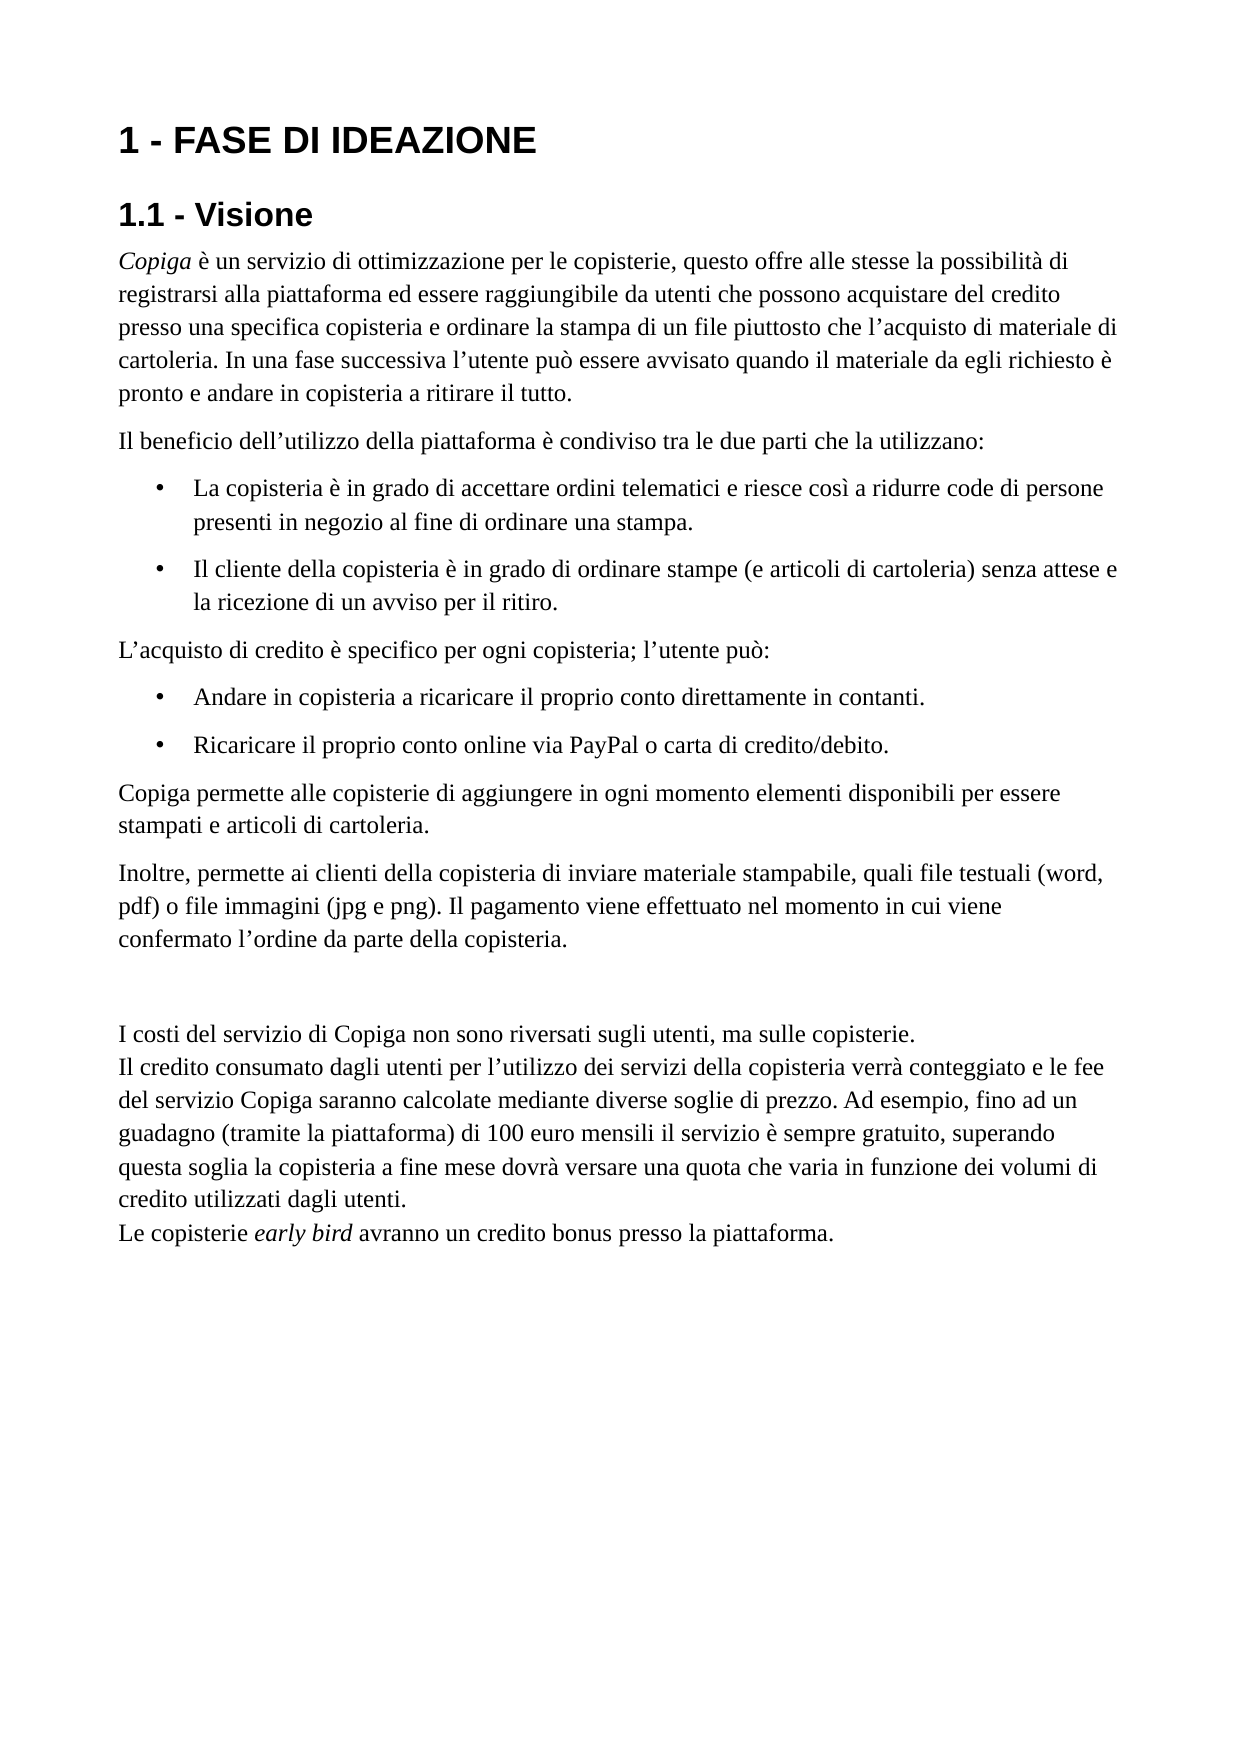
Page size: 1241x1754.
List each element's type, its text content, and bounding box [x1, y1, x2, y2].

subtitle 1 - FASE DI IDEAZIONE [118, 118, 1122, 162]
text Inoltre, permette ai clienti della copisteria di inviare materiale stampabile, quali file testuali (word, pdf) o file immagini (jpg e png). Il pagamento viene effettuato nel momento in cui viene confermato l’ordine da parte della copisteria. [118, 858, 1122, 953]
text Copiga permette alle copisterie di aggiungere in ogni momento elementi disponibili per essere stampati e articoli di cartoleria. [118, 778, 1122, 839]
text Il beneficio dell’utilizzo della piattaforma è condiviso tra le due parti che la utilizzano: [118, 426, 1122, 455]
text Copiga è un servizio di ottimizzazione per le copisterie, questo offre alle stesse la possibilità di registrarsi alla piattaforma ed essere raggiungibile da utenti che possono acquistare del credito presso una specifica copisteria e ordinare la stampa di un file piuttosto che l’acquisto di materiale di cartoleria. In una fase successiva l’utente può essere avvisato quando il materiale da egli richiesto è pronto e andare in copisteria a ritirare il tutto. [118, 246, 1122, 407]
text I costi del servizio di Copiga non sono riversati sugli utenti, ma sulle copisterie. Il credito consumato dagli utenti per l’utilizzo dei servizi della copisteria verrà conteggiato e le fee del servizio Copiga saranno calcolate mediante diverse soglie di prezzo. Ad esempio, fino ad un guadagno (tramite la piattaforma) di 100 euro mensili il servizio è sempre gratuito, superando questa soglia la copisteria a fine mese dovrà versare una quota che varia in funzione dei volumi di credito utilizzati dagli utenti. Le copisterie early bird avranno un credito bonus presso la piattaforma. [118, 1019, 1122, 1246]
list Ricaricare il proprio conto online via PayPal o carta di credito/debito. [156, 730, 1122, 759]
subtitle 1.1 - Visione [118, 195, 1122, 234]
list Andare in copisteria a ricaricare il proprio conto direttamente in contanti. [156, 682, 1122, 711]
list La copisteria è in grado di accettare ordini telematici e riesce così a ridurre code di persone presenti in negozio al fine di ordinare una stampa. [156, 473, 1122, 535]
list Il cliente della copisteria è in grado di ordinare stampe (e articoli di cartoleria) senza attese e la ricezione di un avviso per il ritiro. [156, 554, 1122, 616]
text L’acquisto di credito è specifico per ogni copisteria; l’utente può: [118, 635, 1122, 663]
